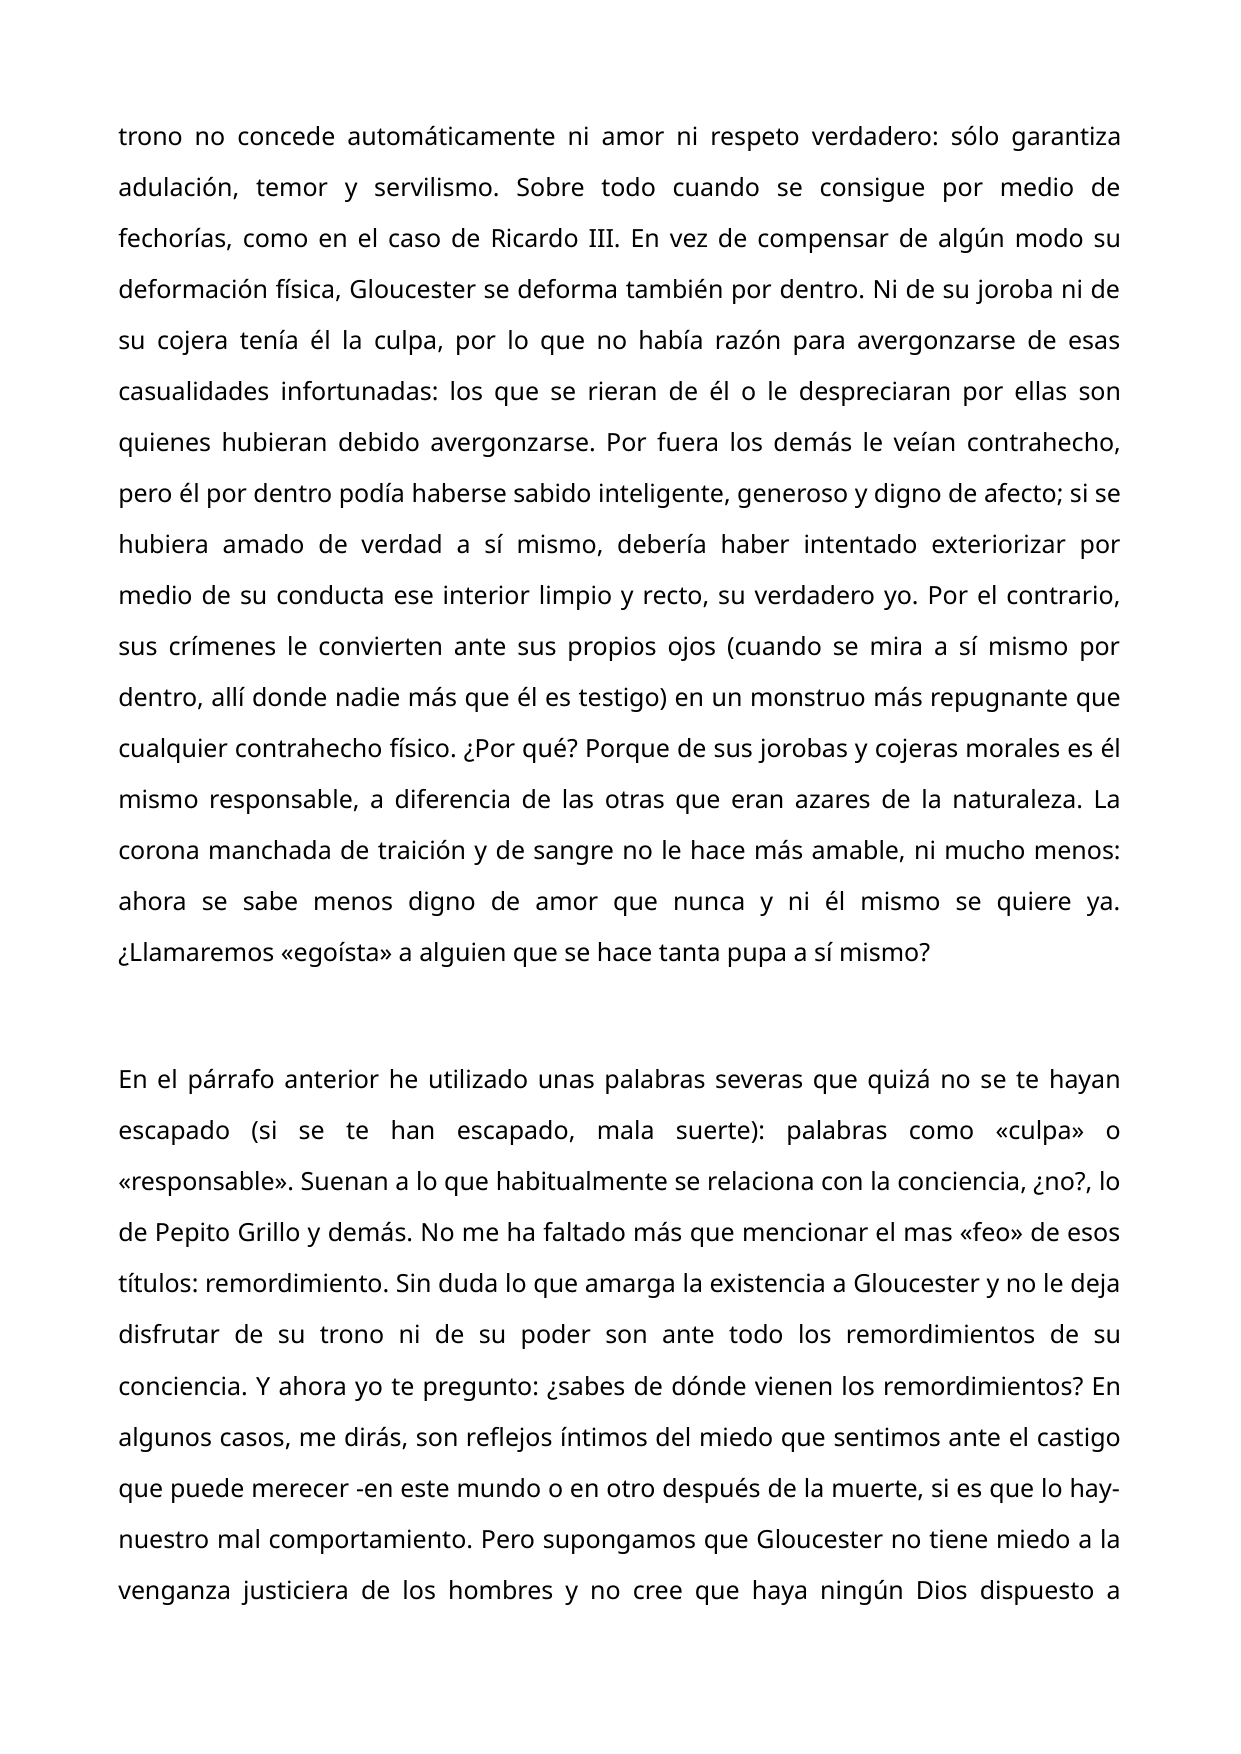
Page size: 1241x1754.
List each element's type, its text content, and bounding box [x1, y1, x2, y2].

text En el párrafo anterior he utilizado unas palabras severas que quizá no se te hayan escapado (si se te han escapado, mala suerte): palabras como «culpa» o «responsable». Suenan a lo que habitualmente se relaciona con la conciencia, ¿no?, lo de Pepito Grillo y demás. No me ha faltado más que mencionar el mas «feo» de esos títulos: remordimiento. Sin duda lo que amarga la existencia a Gloucester y no le deja disfrutar de su trono ni de su poder son ante todo los remordimientos de su conciencia. Y ahora yo te pregunto: ¿sabes de dónde vienen los remordimientos? En algunos casos, me dirás, son reflejos íntimos del miedo que sentimos ante el castigo que puede merecer -en este mundo o en otro después de la muerte, si es que lo hay- nuestro mal comportamiento. Pero supongamos que Gloucester no tiene miedo a la venganza justiciera de los hombres y no cree que haya ningún Dios dispuesto a [118, 1062, 1122, 1606]
text trono no concede automáticamente ni amor ni respeto verdadero: sólo garantiza adulación, temor y servilismo. Sobre todo cuando se consigue por medio de fechorías, como en el caso de Ricardo III. En vez de compensar de algún modo su deformación física, Gloucester se deforma también por dentro. Ni de su joroba ni de su cojera tenía él la culpa, por lo que no había razón para avergonzarse de esas casualidades infortunadas: los que se rieran de él o le despreciaran por ellas son quienes hubieran debido avergonzarse. Por fuera los demás le veían contrahecho, pero él por dentro podía haberse sabido inteligente, generoso y digno de afecto; si se hubiera amado de verdad a sí mismo, debería haber intentado exteriorizar por medio de su conducta ese interior limpio y recto, su verdadero yo. Por el contrario, sus crímenes le convierten ante sus propios ojos (cuando se mira a sí mismo por dentro, allí donde nadie más que él es testigo) en un monstruo más repugnante que cualquier contrahecho físico. ¿Por qué? Porque de sus jorobas y cojeras morales es él mismo responsable, a diferencia de las otras que eran azares de la naturaleza. La corona manchada de traición y de sangre no le hace más amable, ni mucho menos: ahora se sabe menos digno de amor que nunca y ni él mismo se quiere ya. ¿Llamaremos «egoísta» a alguien que se hace tanta pupa a sí mismo? [118, 118, 1122, 969]
